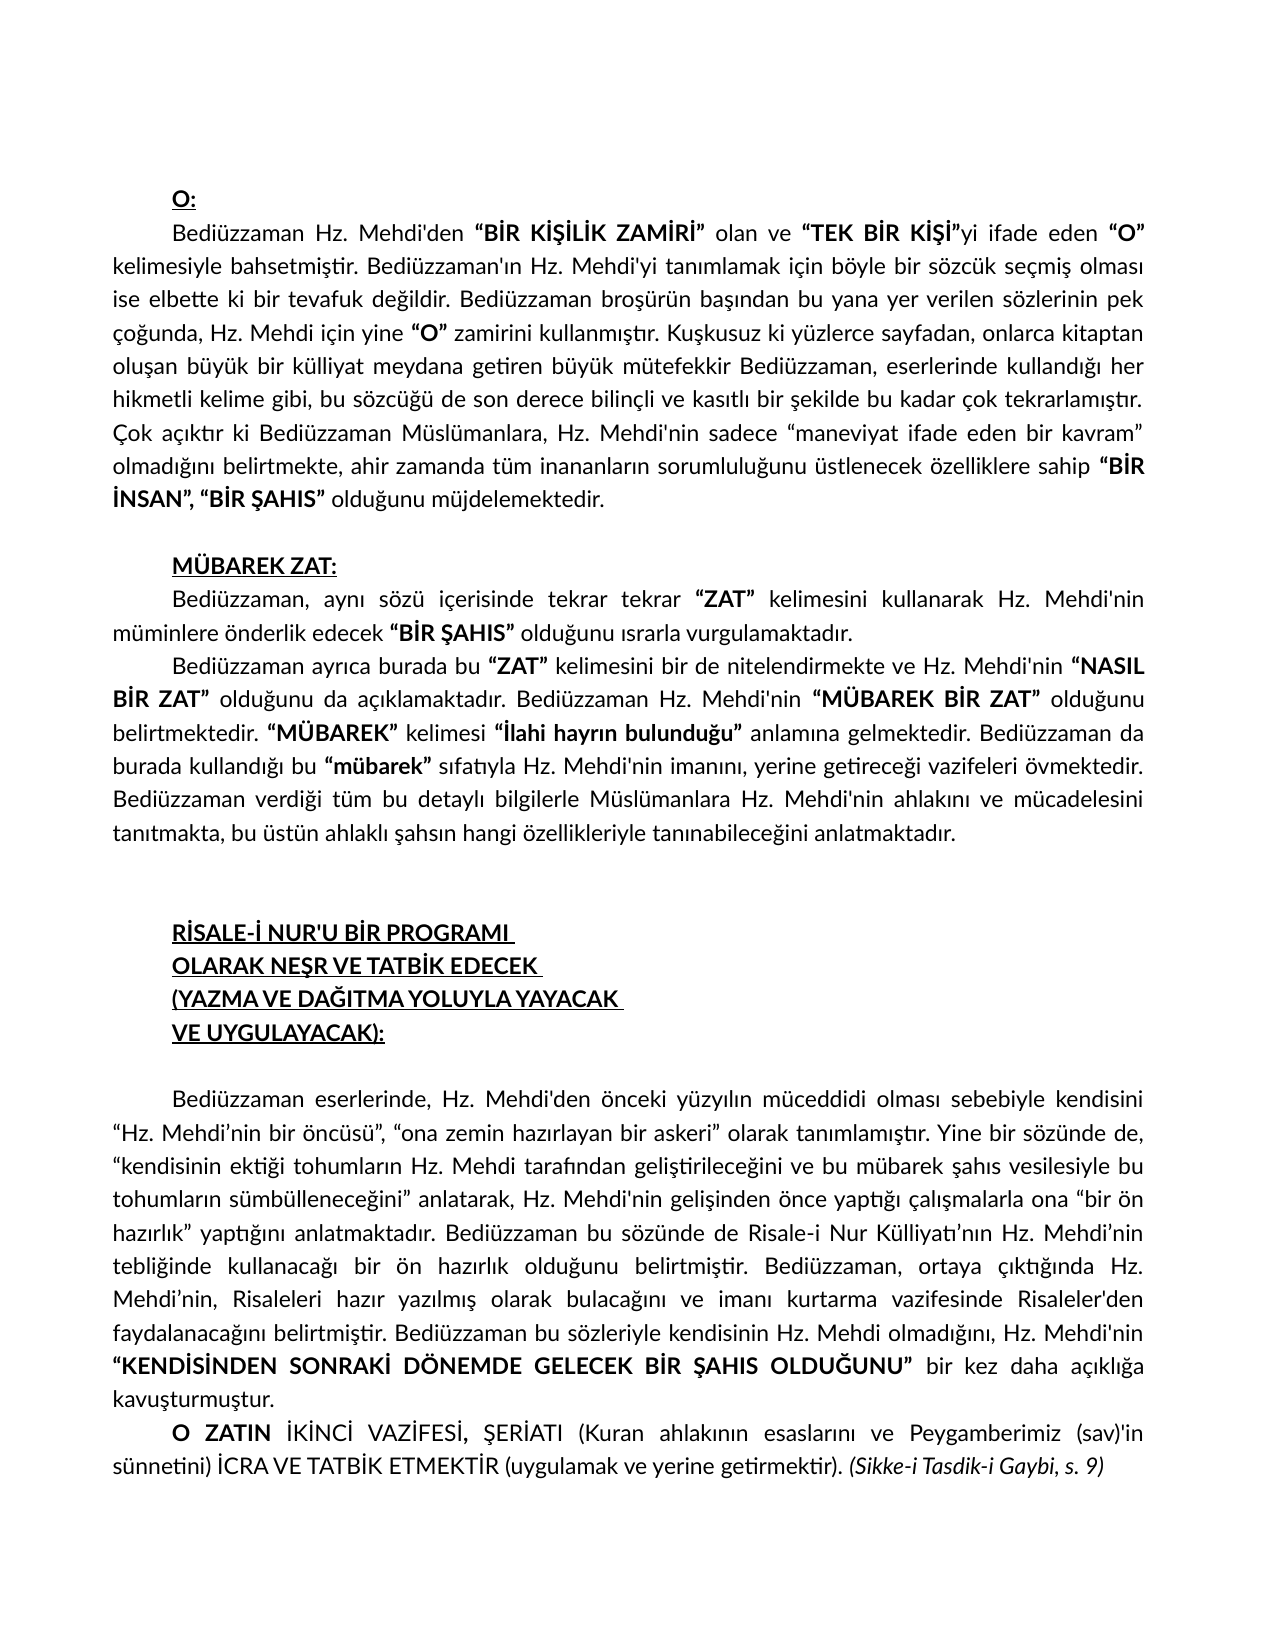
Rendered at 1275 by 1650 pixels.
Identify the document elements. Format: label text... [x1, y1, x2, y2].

text Bediüzzaman ayrıca burada bu “ZAT” kelimesini bir de nitelendirmekte ve Hz. Mehdi'nin “NASIL BİR ZAT” olduğunu da açıklamaktadır. Bediüzzaman Hz. Mehdi'nin “MÜBAREK BİR ZAT” olduğunu belirtmektedir. “MÜBAREK” kelimesi “İlahi hayrın bulunduğu” anlamına gelmektedir. Bediüzzaman da burada kullandığı bu “mübarek” sıfatıyla Hz. Mehdi'nin imanını, yerine getireceği vazifeleri övmektedir. Bediüzzaman verdiği tüm bu detaylı bilgilerle Müslümanlara Hz. Mehdi'nin ahlakını ve mücadelesini tanıtmakta, bu üstün ahlaklı şahsın hangi özellikleriyle tanınabileceğini anlatmaktadır. [112, 648, 1145, 848]
text Bediüzzaman eserlerinde, Hz. Mehdi'den önceki yüzyılın müceddidi olması sebebiyle kendisini “Hz. Mehdi’nin bir öncüsü”, “ona zemin hazırlayan bir askeri” olarak tanımlamıştır. Yine bir sözünde de, “kendisinin ektiği tohumların Hz. Mehdi tarafından geliştirileceğini ve bu mübarek şahıs vesilesiyle bu tohumların sümbülleneceğini” anlatarak, Hz. Mehdi'nin gelişinden önce yaptığı çalışmalarla ona “bir ön hazırlık” yaptığını anlatmaktadır. Bediüzzaman bu sözünde de Risale-i Nur Külliyatı’nın Hz. Mehdi’nin tebliğinde kullanacağı bir ön hazırlık olduğunu belirtmiştir. Bediüzzaman, ortaya çıktığında Hz. Mehdi’nin, Risaleleri hazır yazılmış olarak bulacağını ve imanı kurtarma vazifesinde Risaleler'den faydalanacağını belirtmiştir. Bediüzzaman bu sözleriyle kendisinin Hz. Mehdi olmadığını, Hz. Mehdi'nin “KENDİSİNDEN SONRAKİ DÖNEMDE GELECEK BİR ŞAHIS OLDUĞUNU” bir kez daha açıklığa kavuşturmuştur. [112, 1081, 1145, 1414]
text Bediüzzaman, aynı sözü içerisinde tekrar tekrar “ZAT” kelimesini kullanarak Hz. Mehdi'nin müminlere önderlik edecek “BİR ŞAHIS” olduğunu ısrarla vurgulamaktadır. [112, 581, 1145, 648]
text O: [112, 181, 1145, 214]
text OLARAK NEŞR VE TATBİK EDECEK [112, 948, 1145, 981]
text (YAZMA VE DAĞITMA YOLUYLA YAYACAK [112, 981, 1145, 1014]
text RİSALE-İ NUR'U BİR PROGRAMI [112, 914, 1145, 948]
text MÜBAREK ZAT: [112, 548, 1145, 581]
text VE UYGULAYACAK): [112, 1014, 1145, 1048]
text Bediüzzaman Hz. Mehdi'den “BİR KİŞİLİK ZAMİRİ” olan ve “TEK BİR KİŞİ”yi ifade eden “O” kelimesiyle bahsetmiştir. Bediüzzaman'ın Hz. Mehdi'yi tanımlamak için böyle bir sözcük seçmiş olması ise elbette ki bir tevafuk değildir. Bediüzzaman broşürün başından bu yana yer verilen sözlerinin pek çoğunda, Hz. Mehdi için yine “O” zamirini kullanmıştır. Kuşkusuz ki yüzlerce sayfadan, onlarca kitaptan oluşan büyük bir külliyat meydana getiren büyük mütefekkir Bediüzzaman, eserlerinde kullandığı her hikmetli kelime gibi, bu sözcüğü de son derece bilinçli ve kasıtlı bir şekilde bu kadar çok tekrarlamıştır. Çok açıktır ki Bediüzzaman Müslümanlara, Hz. Mehdi'nin sadece “maneviyat ifade eden bir kavram” olmadığını belirtmekte, ahir zamanda tüm inananların sorumluluğunu üstlenecek özelliklere sahip “BİR İNSAN”, “BİR ŞAHIS” olduğunu müjdelemektedir. [112, 214, 1145, 514]
text O ZATIN İKİNCİ VAZİFESİ, ŞERİATI (Kuran ahlakının esaslarını ve Peygamberimiz (sav)'in sünnetini) İCRA VE TATBİK ETMEKTİR (uygulamak ve yerine getirmektir). (Sikke-i Tasdik-i Gaybi, s. 9) [112, 1414, 1145, 1481]
